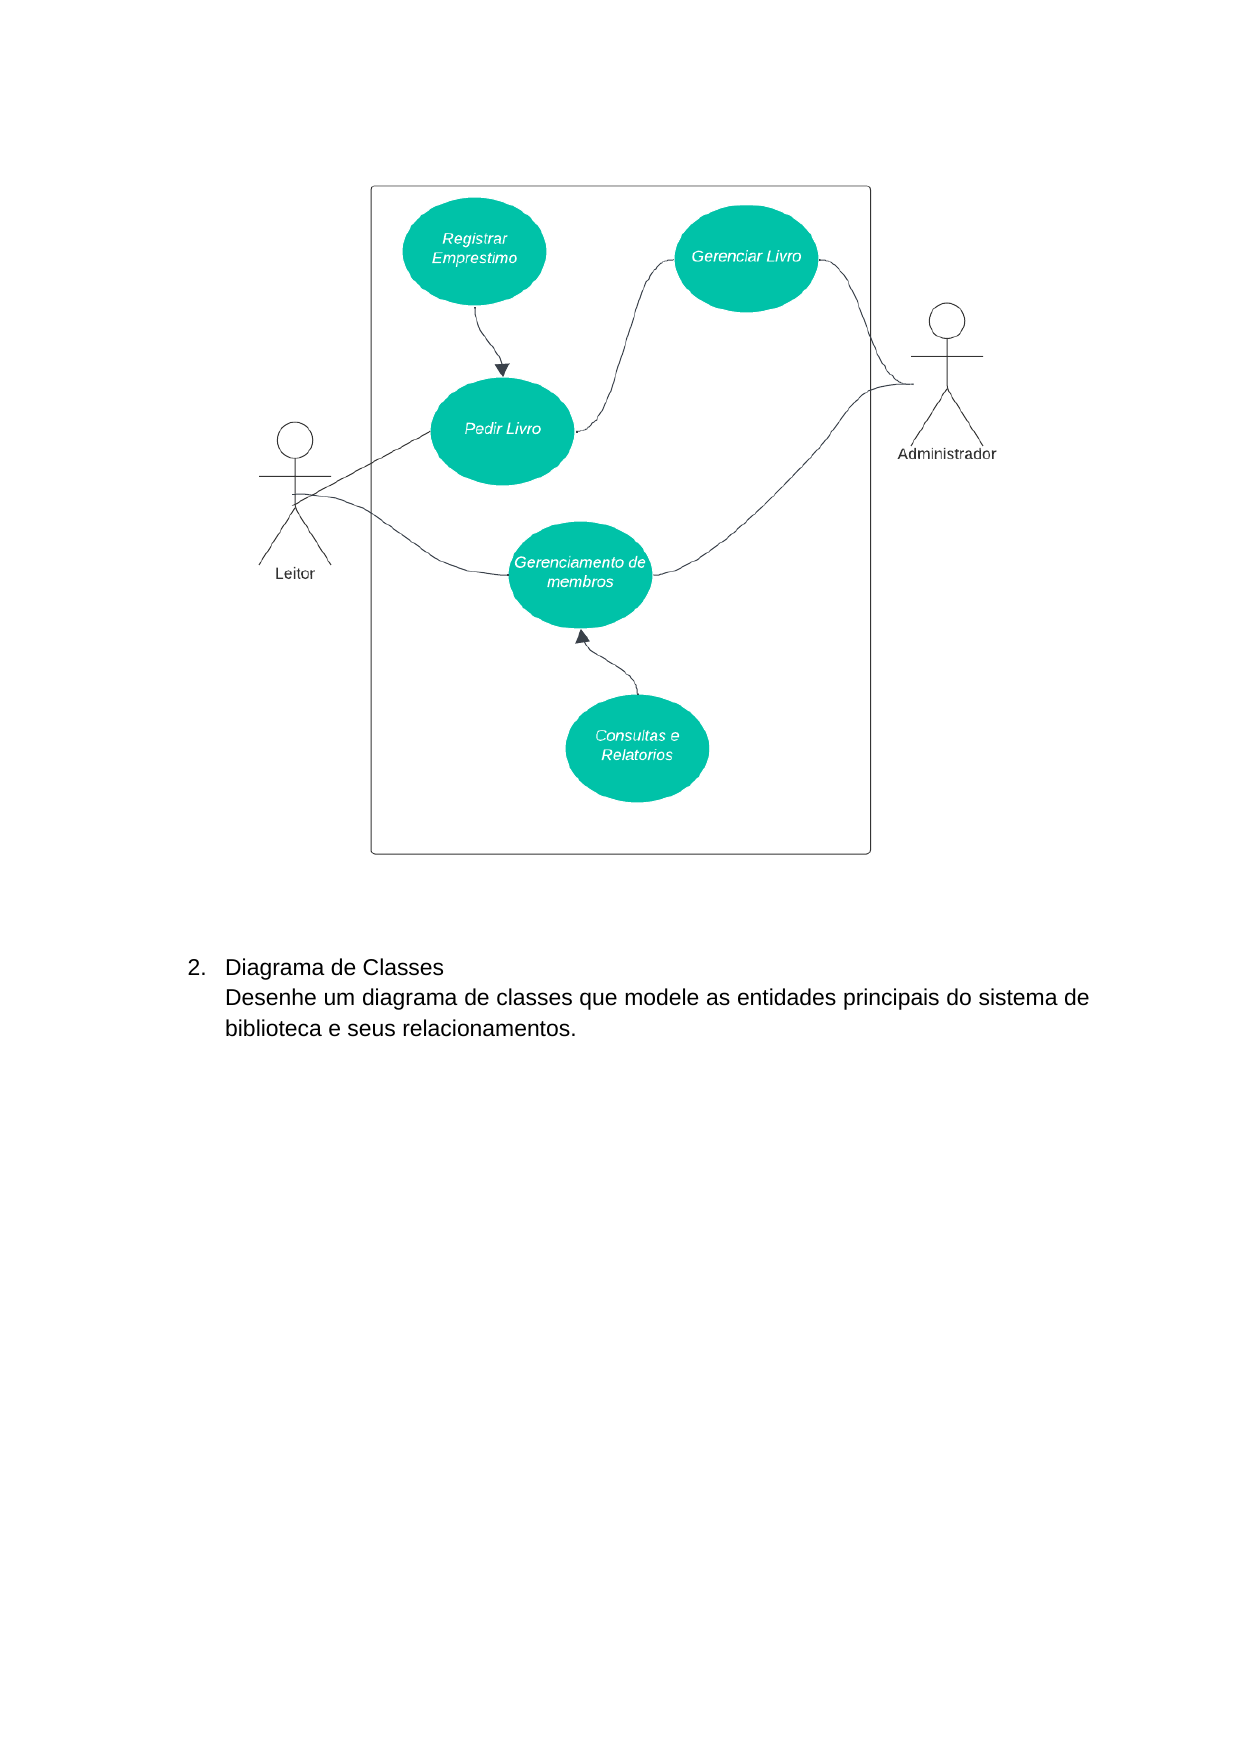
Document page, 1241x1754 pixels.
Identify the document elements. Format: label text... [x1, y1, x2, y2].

list Diagrama de Classes [187, 954, 1090, 980]
picture [150, 150, 1091, 890]
text Desenhe um diagrama de classes que modele as entidades principais do sistema de biblioteca e seus relacionamentos. [225, 984, 1090, 1041]
